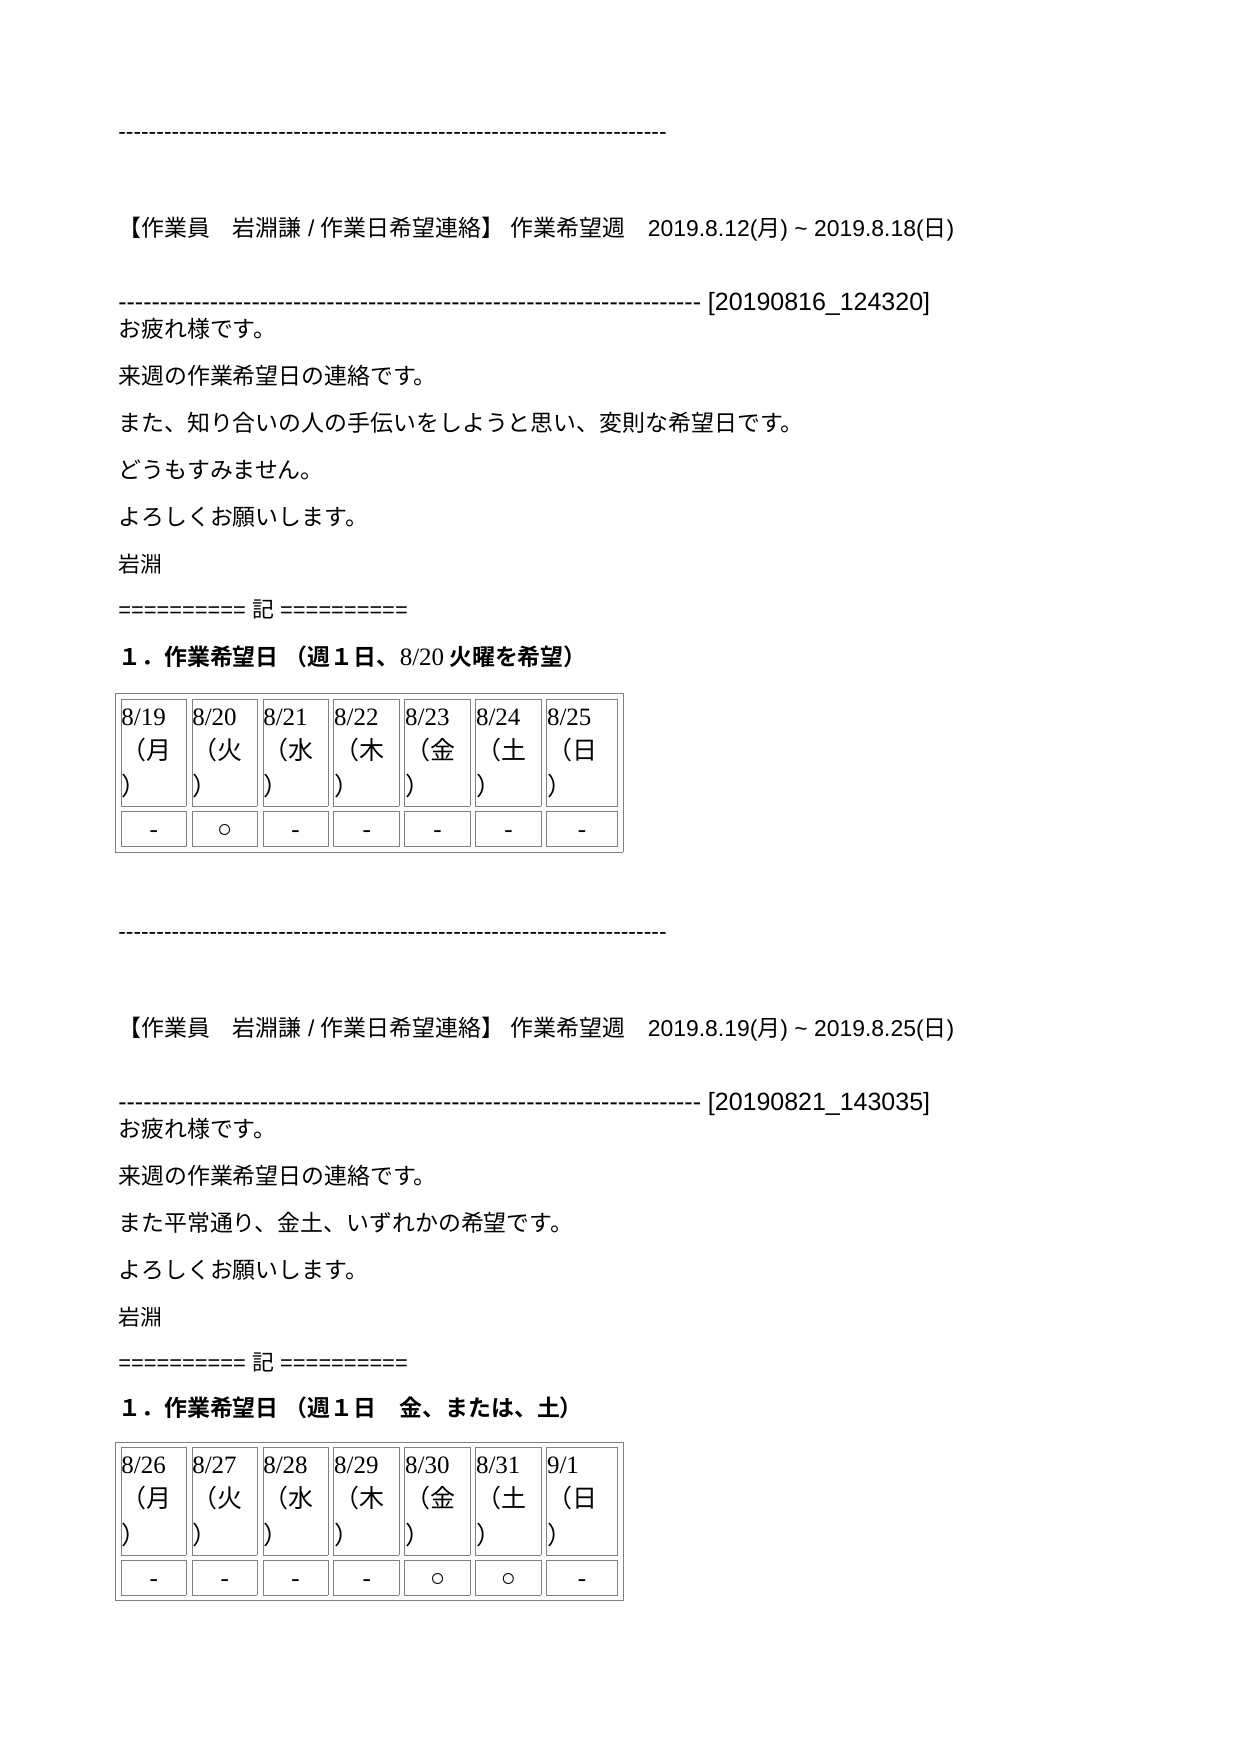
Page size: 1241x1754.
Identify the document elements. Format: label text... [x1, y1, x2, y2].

table_cell ○ [189, 806, 260, 846]
table_cell - [544, 1555, 620, 1595]
table_header 8/31（土） [473, 1443, 544, 1554]
table_cell - [402, 806, 473, 846]
table_header 8/26（月） [118, 1443, 189, 1554]
table_cell - [193, 1561, 257, 1595]
table_cell - [331, 1555, 402, 1595]
table_cell - [547, 812, 617, 846]
text 【作業員 岩淵謙 / 作業日希望連絡】 作業希望週 2019.8.12(月) ~ 2019.8.18(日) [118, 215, 1122, 242]
text また平常通り、金土、いずれかの希望です。 [118, 1210, 1122, 1237]
text ========== 記 ========== [118, 1349, 1122, 1375]
table_header 8/29（木） [331, 1443, 402, 1554]
table_cell - [544, 806, 620, 846]
table_header 8/19（月） [118, 694, 189, 806]
text ---------------------------------------------------------------------- [20190821_143035] [118, 1087, 1122, 1116]
table_header 8/22（木） [331, 694, 402, 806]
table_cell - [264, 812, 328, 846]
table_cell - [547, 1561, 617, 1595]
table_header 8/21（水） [260, 694, 331, 806]
table_cell - [476, 812, 541, 846]
table_cell - [260, 1555, 331, 1595]
table_cell - [331, 806, 402, 846]
table_header 8/20（火） [189, 694, 260, 806]
text 来週の作業希望日の連絡です。 [118, 1163, 1122, 1189]
table_cell - [334, 1561, 399, 1595]
table_cell - [118, 806, 189, 846]
text 岩淵 [118, 551, 1122, 577]
table_cell - [122, 1561, 186, 1595]
table_cell - [189, 1555, 260, 1595]
table_cell - [122, 812, 186, 846]
table_header 8/24（土） [473, 694, 544, 806]
table_header 8/28（水） [260, 1443, 331, 1554]
text 岩淵 [118, 1304, 1122, 1329]
table_cell - [264, 1561, 328, 1595]
text ------------------------------------------------------------------------ [118, 118, 1122, 144]
text よろしくお願いします。 [118, 1257, 1122, 1284]
table_cell ○ [473, 1555, 544, 1595]
table_header 8/30（金） [402, 1443, 473, 1554]
table_header 8/27（火） [189, 1443, 260, 1554]
table_cell ○ [402, 1555, 473, 1595]
text お疲れ様です。 [118, 1116, 1122, 1142]
table_cell - [260, 806, 331, 846]
table_cell - [473, 806, 544, 846]
text ---------------------------------------------------------------------- [20190816_124320] [118, 287, 1122, 316]
text お疲れ様です。 [118, 316, 1122, 342]
table_cell - [405, 812, 470, 846]
text 【作業員 岩淵謙 / 作業日希望連絡】 作業希望週 2019.8.19(月) ~ 2019.8.25(日) [118, 1015, 1122, 1042]
text また、知り合いの人の手伝いをしようと思い、変則な希望日です。 [118, 410, 1122, 437]
text 来週の作業希望日の連絡です。 [118, 363, 1122, 389]
text ------------------------------------------------------------------------ [118, 918, 1122, 944]
table_cell - [334, 812, 399, 846]
text ========== 記 ========== [118, 597, 1122, 622]
text どうもすみません。 [118, 457, 1122, 484]
table_cell - [118, 1555, 189, 1595]
text １．作業希望日 （週１日 金、または、土） [118, 1394, 1122, 1421]
table_header 8/23（金） [402, 694, 473, 806]
table_header 8/25（日） [544, 694, 620, 806]
table_header 9/1（日） [544, 1443, 620, 1554]
text よろしくお願いします。 [118, 504, 1122, 531]
text １．作業希望日 （週１日、8/20火曜を希望） [118, 642, 1122, 670]
